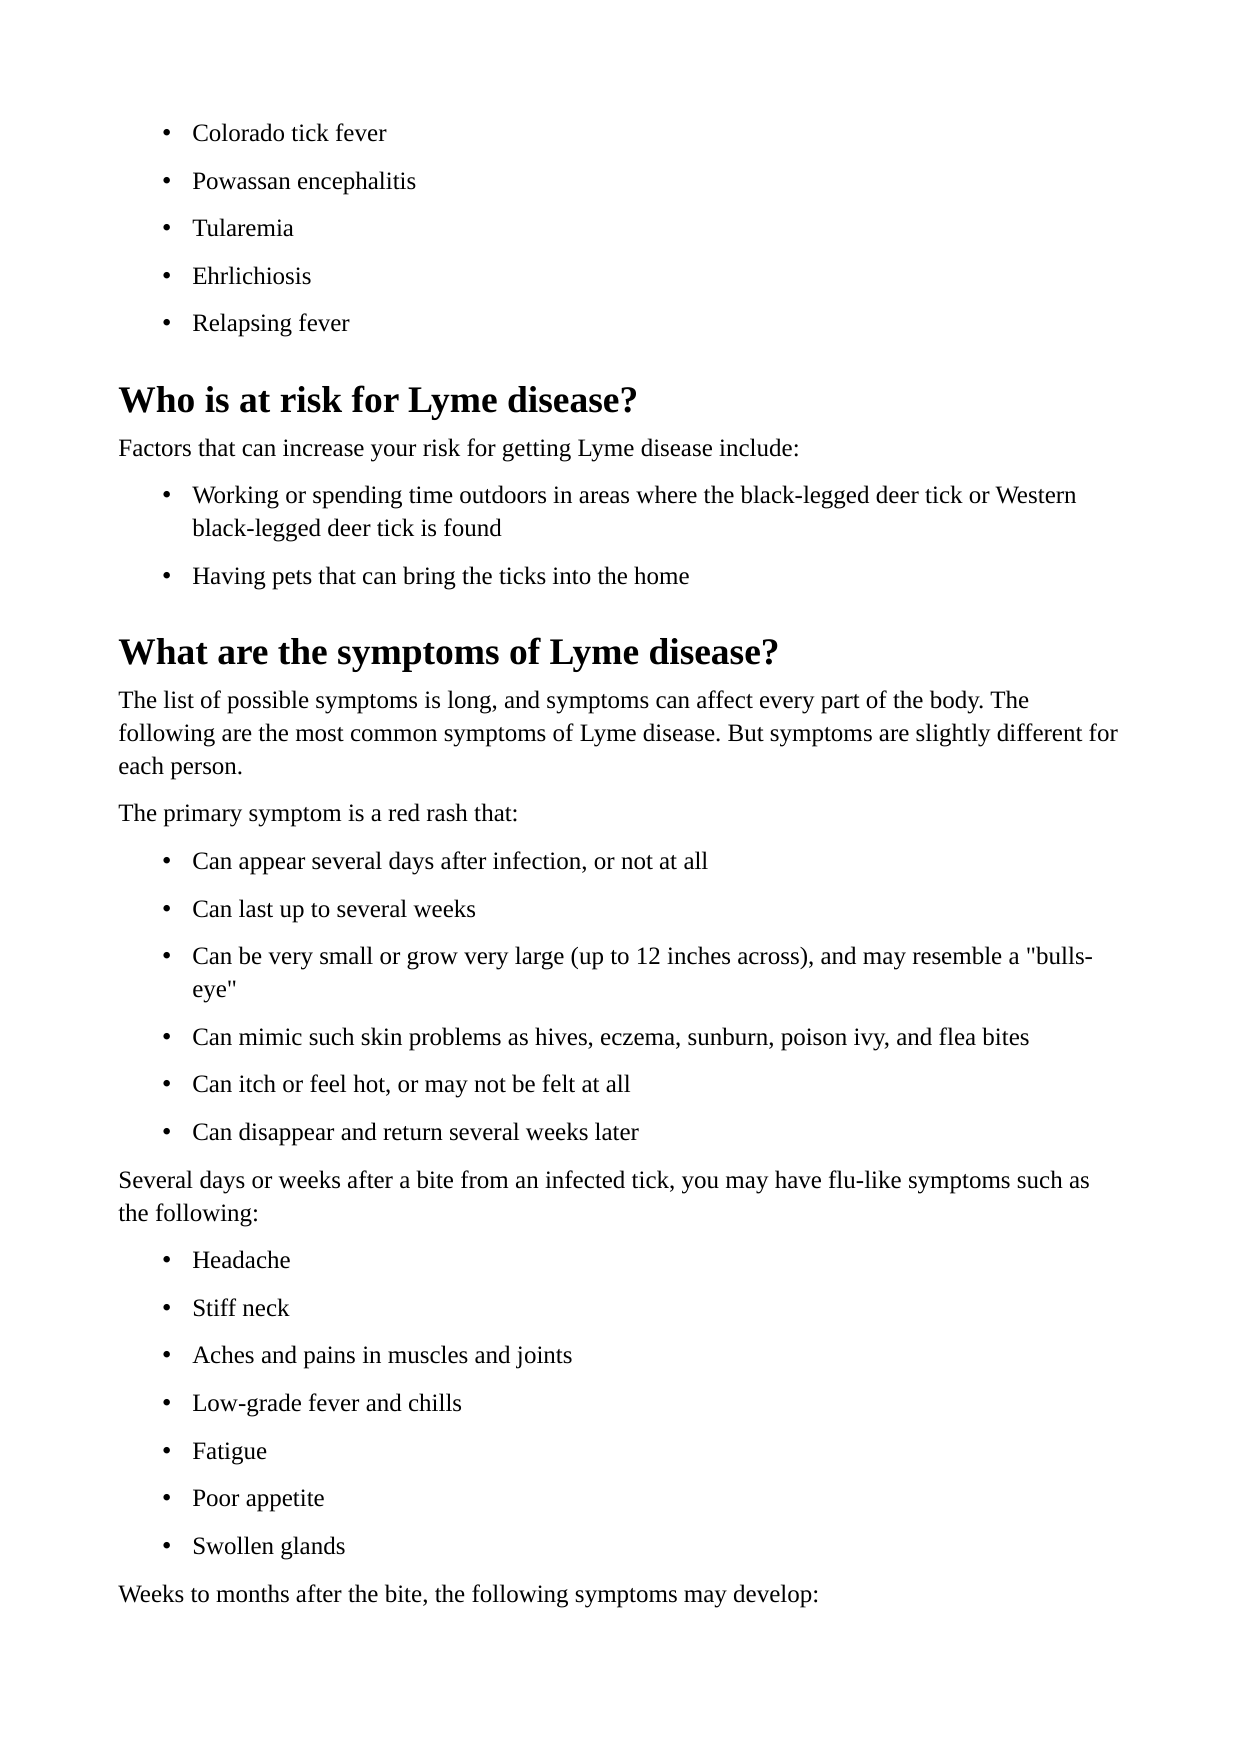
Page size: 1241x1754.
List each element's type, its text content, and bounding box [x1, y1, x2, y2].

list Can appear several days after infection, or not at all [162, 846, 1122, 875]
list Powassan encephalitis [162, 166, 1122, 194]
subtitle What are the symptoms of Lyme disease? [118, 629, 1122, 672]
list Working or spending time outdoors in areas where the black-legged deer tick or Western black-legged deer tick is found [162, 480, 1122, 542]
list Poor appetite [162, 1483, 1122, 1512]
list Having pets that can bring the ticks into the home [162, 561, 1122, 589]
list Aches and pains in muscles and joints [162, 1341, 1122, 1369]
list Ehrlichiosis [162, 261, 1122, 290]
text Several days or weeks after a bite from an infected tick, you may have flu-like symptoms such as the following: [118, 1165, 1122, 1227]
list Can disappear and return several weeks later [162, 1117, 1122, 1146]
list Can be very small or grow very large (up to 12 inches across), and may resemble a "bulls-eye" [162, 941, 1122, 1003]
list Relapsing fever [162, 308, 1122, 337]
list Can mimic such skin problems as hives, eczema, sunburn, poison ivy, and flea bites [162, 1022, 1122, 1051]
list Colorado tick fever [162, 118, 1122, 147]
list Swollen glands [162, 1531, 1122, 1560]
list Stiff neck [162, 1293, 1122, 1322]
text The primary symptom is a red rash that: [118, 798, 1122, 827]
list Can itch or feel hot, or may not be felt at all [162, 1069, 1122, 1098]
subtitle Who is at risk for Lyme disease? [118, 377, 1122, 420]
list Headache [162, 1245, 1122, 1274]
list Tularemia [162, 213, 1122, 242]
text The list of possible symptoms is long, and symptoms can affect every part of the body. The following are the most common symptoms of Lyme disease. But symptoms are slightly different for each person. [118, 685, 1122, 780]
text Weeks to months after the bite, the following symptoms may develop: [118, 1579, 1122, 1607]
text Factors that can increase your risk for getting Lyme disease include: [118, 433, 1122, 461]
list Low-grade fever and chills [162, 1388, 1122, 1417]
list Fatigue [162, 1436, 1122, 1464]
list Can last up to several weeks [162, 894, 1122, 922]
